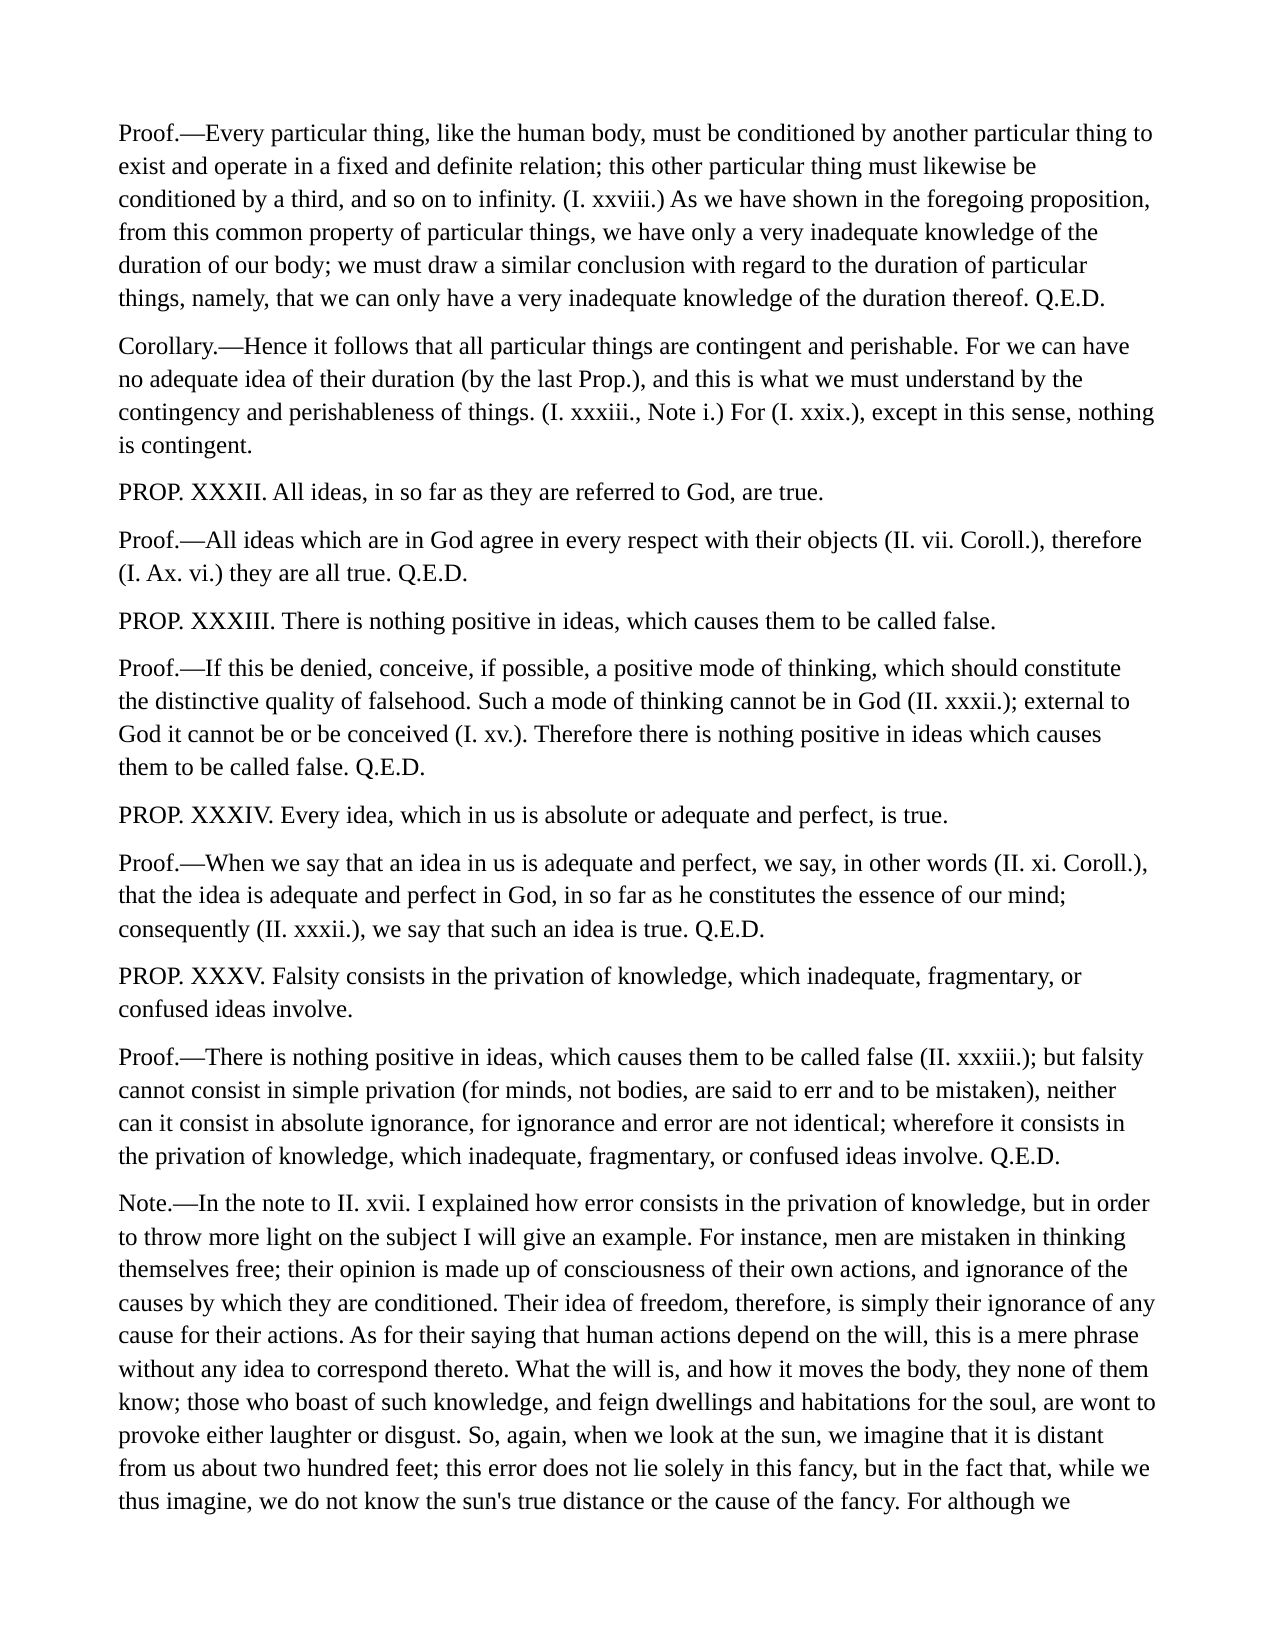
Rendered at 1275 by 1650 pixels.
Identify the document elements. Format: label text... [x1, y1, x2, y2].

text Proof.—If this be denied, conceive, if possible, a positive mode of thinking, which should constitute the distinctive quality of falsehood. Such a mode of thinking cannot be in God (II. xxxii.); external to God it cannot be or be conceived (I. xv.). Therefore there is nothing positive in ideas which causes them to be called false. Q.E.D. [118, 653, 1157, 781]
text PROP. XXXIII. There is nothing positive in ideas, which causes them to be called false. [118, 606, 1157, 634]
text PROP. XXXIV. Every idea, which in us is absolute or adequate and perfect, is true. [118, 800, 1157, 829]
text Proof.—When we say that an idea in us is adequate and perfect, we say, in other words (II. xi. Coroll.), that the idea is adequate and perfect in God, in so far as he constitutes the essence of our mind; consequently (II. xxxii.), we say that such an idea is true. Q.E.D. [118, 848, 1157, 942]
text Note.—In the note to II. xvii. I explained how error consists in the privation of knowledge, but in order to throw more light on the subject I will give an example. For instance, men are mistaken in thinking themselves free; their opinion is made up of consciousness of their own actions, and ignorance of the causes by which they are conditioned. Their idea of freedom, therefore, is simply their ignorance of any cause for their actions. As for their saying that human actions depend on the will, this is a mere phrase without any idea to correspond thereto. What the will is, and how it moves the body, they none of them know; those who boast of such knowledge, and feign dwellings and habitations for the soul, are wont to provoke either laughter or disgust. So, again, when we look at the sun, we imagine that it is distant from us about two hundred feet; this error does not lie solely in this fancy, but in the fact that, while we thus imagine, we do not know the sun's true distance or the cause of the fancy. For although we [118, 1188, 1157, 1514]
text PROP. XXXII. All ideas, in so far as they are referred to God, are true. [118, 477, 1157, 506]
text Corollary.—Hence it follows that all particular things are contingent and perishable. For we can have no adequate idea of their duration (by the last Prop.), and this is what we must understand by the contingency and perishableness of things. (I. xxxiii., Note i.) For (I. xxix.), except in this sense, nothing is contingent. [118, 331, 1157, 459]
text Proof.—Every particular thing, like the human body, must be conditioned by another particular thing to exist and operate in a fixed and definite relation; this other particular thing must likewise be conditioned by a third, and so on to infinity. (I. xxviii.) As we have shown in the foregoing proposition, from this common property of particular things, we have only a very inadequate knowledge of the duration of our body; we must draw a similar conclusion with regard to the duration of particular things, namely, that we can only have a very inadequate knowledge of the duration thereof. Q.E.D. [118, 118, 1157, 312]
text PROP. XXXV. Falsity consists in the privation of knowledge, which inadequate, fragmentary, or confused ideas involve. [118, 961, 1157, 1023]
text Proof.—All ideas which are in God agree in every respect with their objects (II. vii. Coroll.), therefore (I. Ax. vi.) they are all true. Q.E.D. [118, 525, 1157, 587]
text Proof.—There is nothing positive in ideas, which causes them to be called false (II. xxxiii.); but falsity cannot consist in simple privation (for minds, not bodies, are said to err and to be mistaken), neither can it consist in absolute ignorance, for ignorance and error are not identical; wherefore it consists in the privation of knowledge, which inadequate, fragmentary, or confused ideas involve. Q.E.D. [118, 1042, 1157, 1170]
